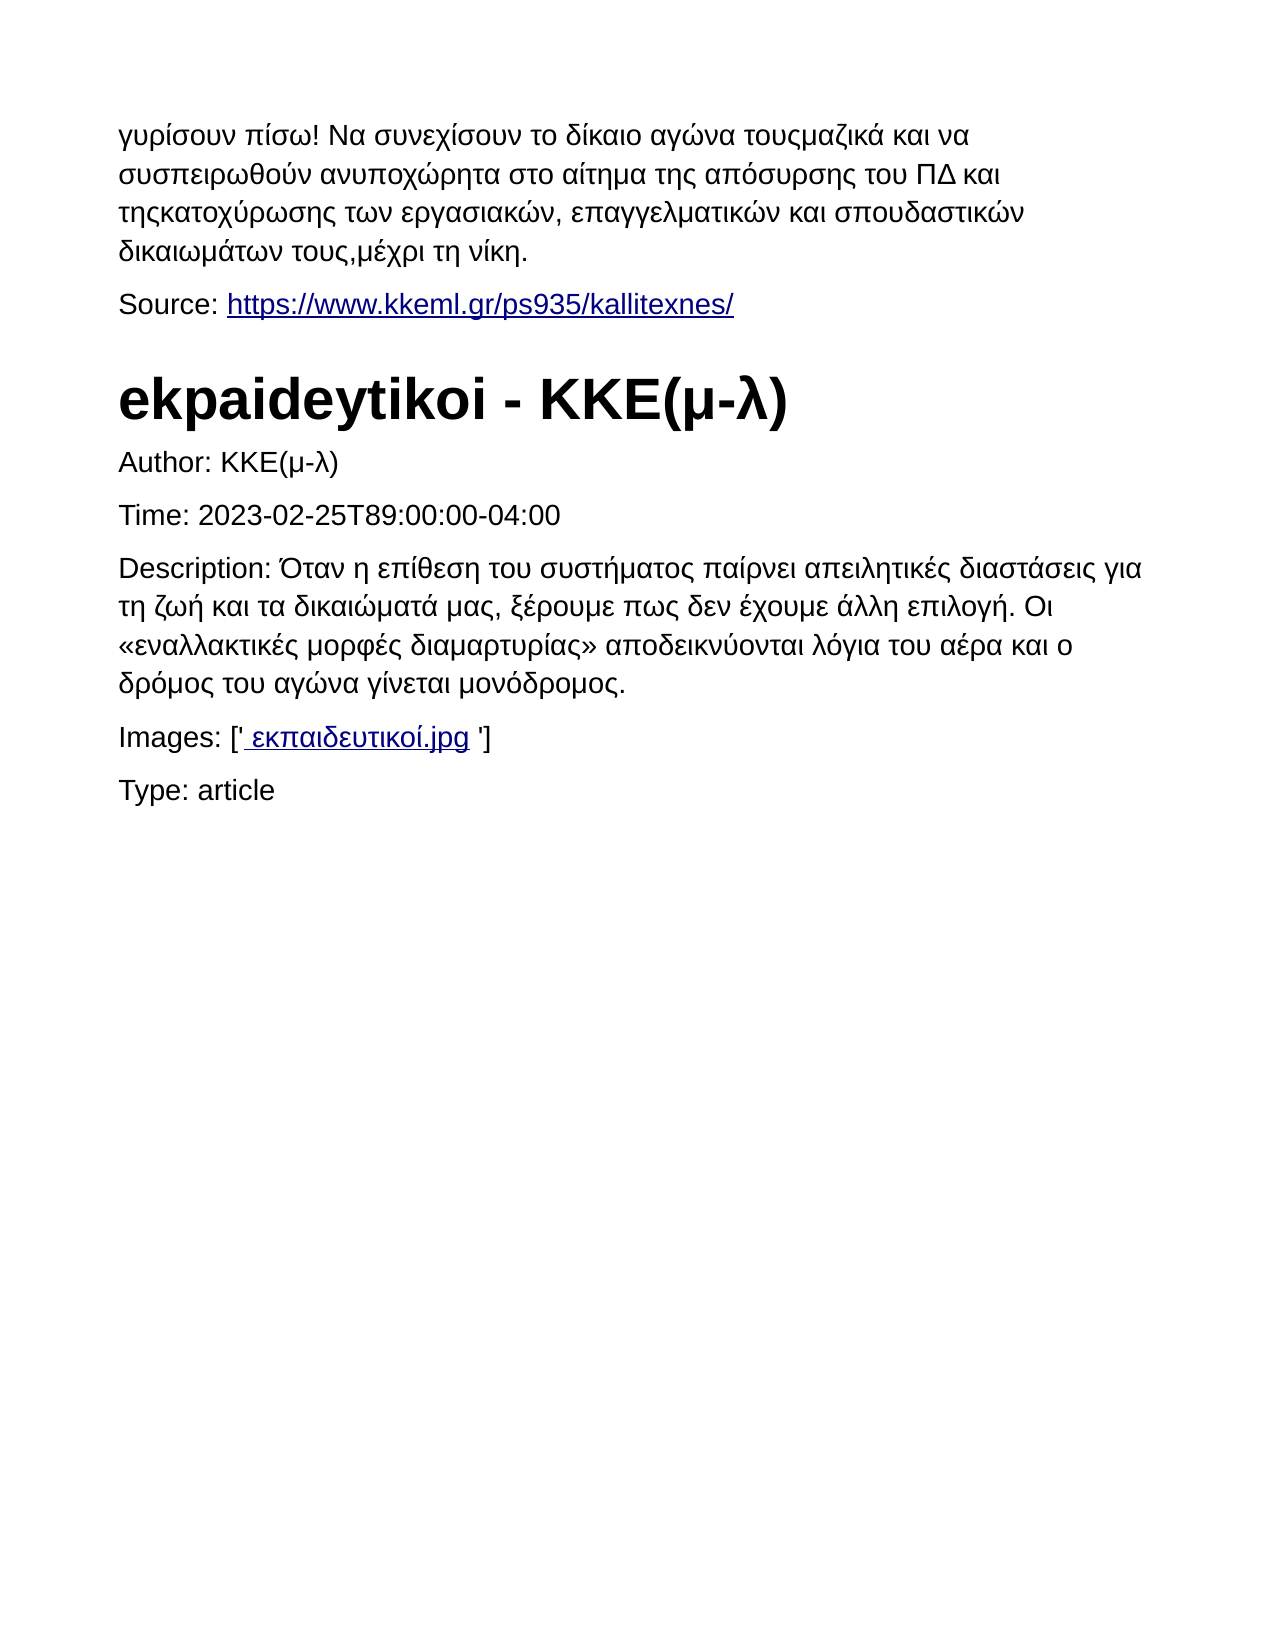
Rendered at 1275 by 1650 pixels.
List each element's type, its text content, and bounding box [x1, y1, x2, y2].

text Author: ΚΚΕ(μ-λ) [118, 444, 1157, 478]
text γυρίσουν πίσω! Να συνεχίσουν το δίκαιο αγώνα τουςμαζικά και να συσπειρωθούν ανυποχώρητα στο αίτημα της απόσυρσης του ΠΔ και τηςκατοχύρωσης των εργασιακών, επαγγελματικών και σπουδαστικών δικαιωμάτων τους,μέχρι τη νίκη. [118, 118, 1157, 267]
text Source: https://www.kkeml.gr/ps935/kallitexnes/ [118, 287, 1157, 320]
text Images: [' εκπαιδευτικοί.jpg '] [118, 719, 1157, 753]
text Description: Όταν η επίθεση του συστήματος παίρνει απειλητικές διαστάσεις για τη ζωή και τα δικαιώματά μας, ξέρουμε πως δεν έχουμε άλλη επιλογή. Οι «εναλλακτικές μορφές διαμαρτυρίας» αποδεικνύονται λόγια του αέρα και ο δρόμος του αγώνα γίνεται μονόδρομος. [118, 551, 1157, 700]
text Time: 2023-02-25T89:00:00-04:00 [118, 498, 1157, 531]
text Type: article [118, 773, 1157, 806]
subtitle ekpaideytikoi - ΚΚΕ(μ-λ) [118, 365, 1157, 432]
